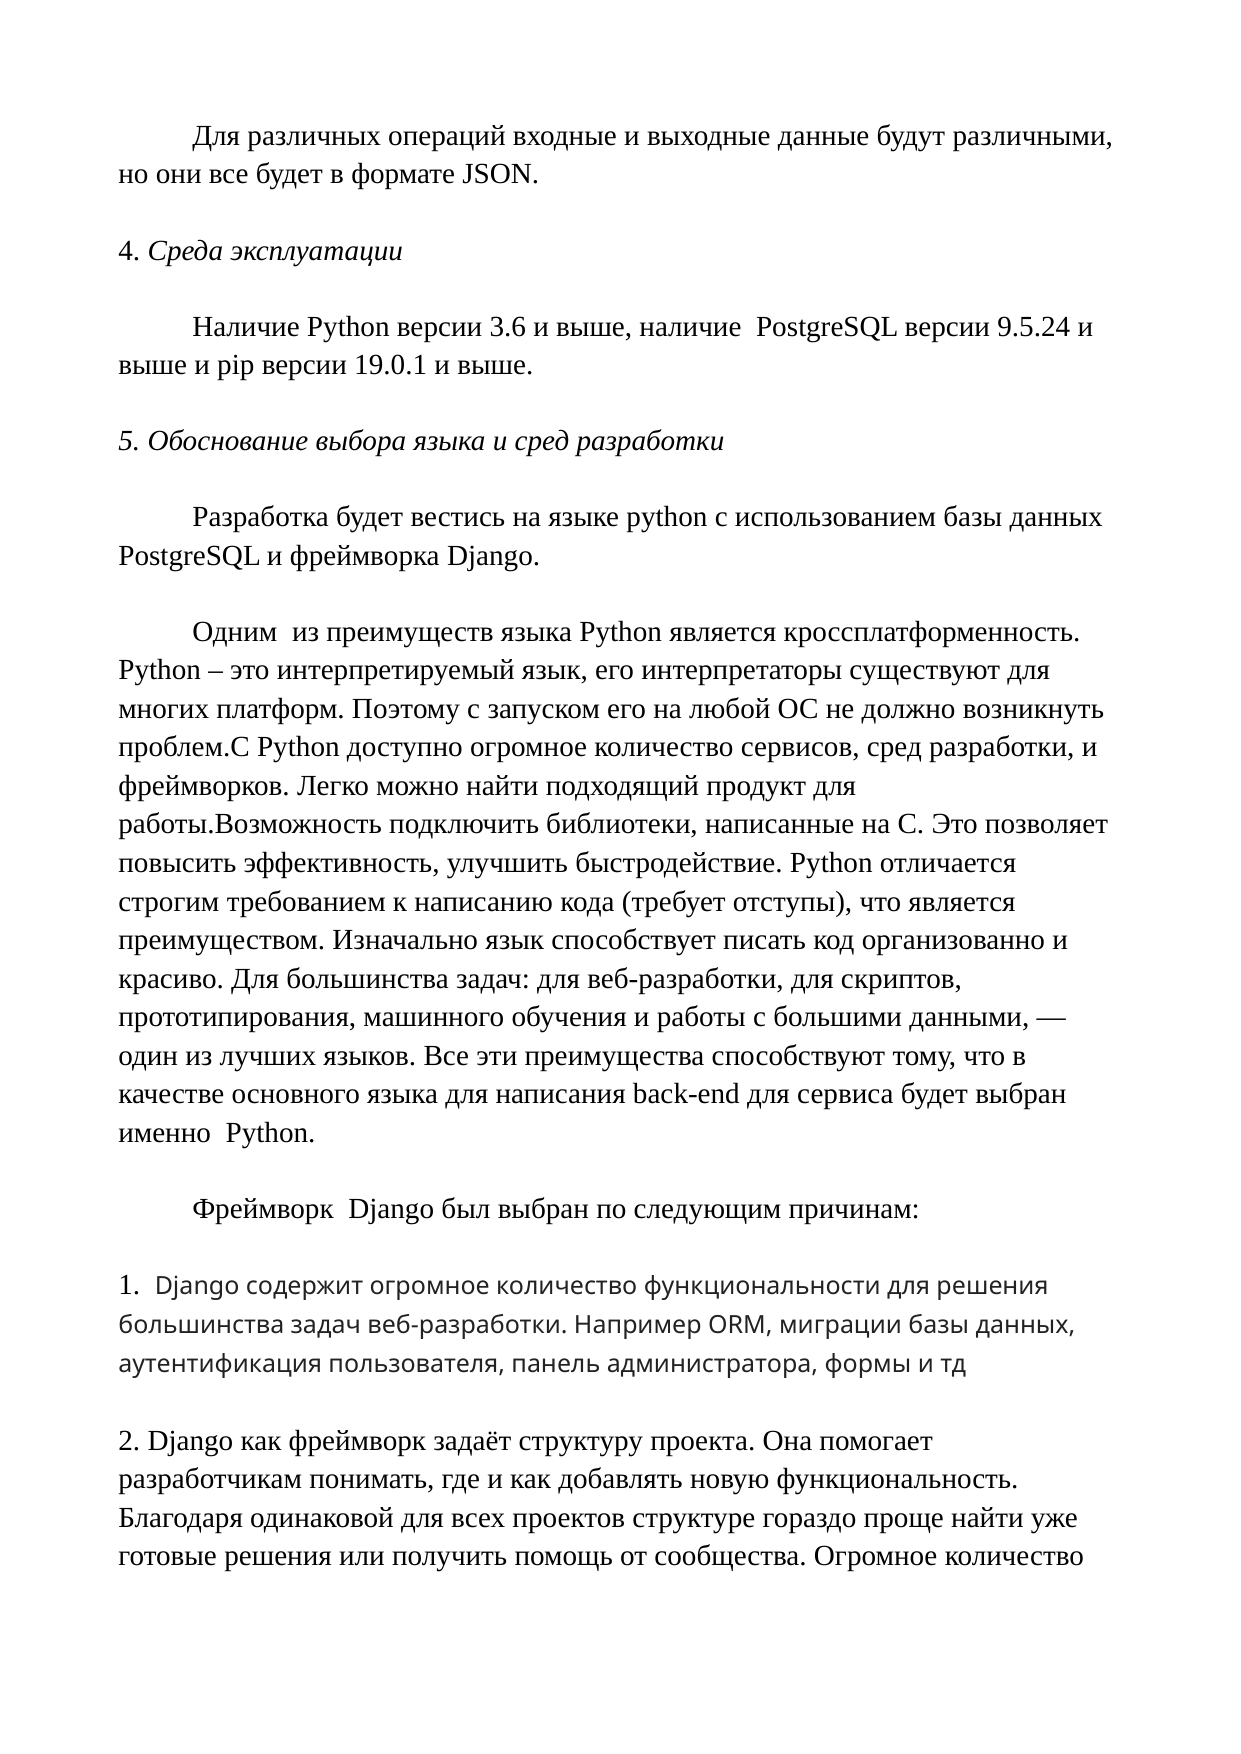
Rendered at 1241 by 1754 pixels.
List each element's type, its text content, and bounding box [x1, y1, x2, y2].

text Для различных операций входные и выходные данные будут различными, но они все будет в формате JSON. [118, 118, 1122, 190]
text 4. Среда эксплуатации [118, 233, 1122, 266]
text 5. Обоснование выбора языка и сред разработки [118, 423, 1122, 457]
text Разработка будет вестись на языке python с использованием базы данных PostgreSQL и фреймворка Django. [118, 499, 1122, 571]
text Одним из преимуществ языка Python является кроссплатформенность. Python – это интерпретируемый язык, его интерпретаторы существуют для многих платформ. Поэтому с запуском его на любой ОС не должно возникнуть проблем.С Python доступно огромное количество сервисов, сред разработки, и фреймворков. Легко можно найти подходящий продукт для работы.Возможность подключить библиотеки, написанные на С. Это позволяет повысить эффективность, улучшить быстродействие. Python отличается строгим требованием к написанию кода (требует отступы), что является преимуществом. Изначально язык способствует писать код организованно и красиво. Для большинства задач: для веб-разработки, для скриптов, прототипирования, машинного обучения и работы с большими данными, — один из лучших языков. Все эти преимущества способствуют тому, что в качестве основного языка для написания back-end для сервиса будет выбран именно Python. [118, 614, 1122, 1148]
text Наличие Python версии 3.6 и выше, наличие PostgreSQL версии 9.5.24 и выше и pip версии 19.0.1 и выше. [118, 309, 1122, 381]
text 1. Django содержит огромное количество функциональности для решения большинства задач веб-разработки. Например ORM, миграции базы данных, аутентификация пользователя, панель администратора, формы и тд [118, 1267, 1122, 1380]
text 2. Django как фреймворк задаёт структуру проекта. Она помогает разработчикам понимать, где и как добавлять новую функциональность. Благодаря одинаковой для всех проектов структуре гораздо проще найти уже готовые решения или получить помощь от сообщества. Огромное количество [118, 1423, 1122, 1572]
text Фреймворк Django был выбран по следующим причинам: [118, 1191, 1122, 1224]
